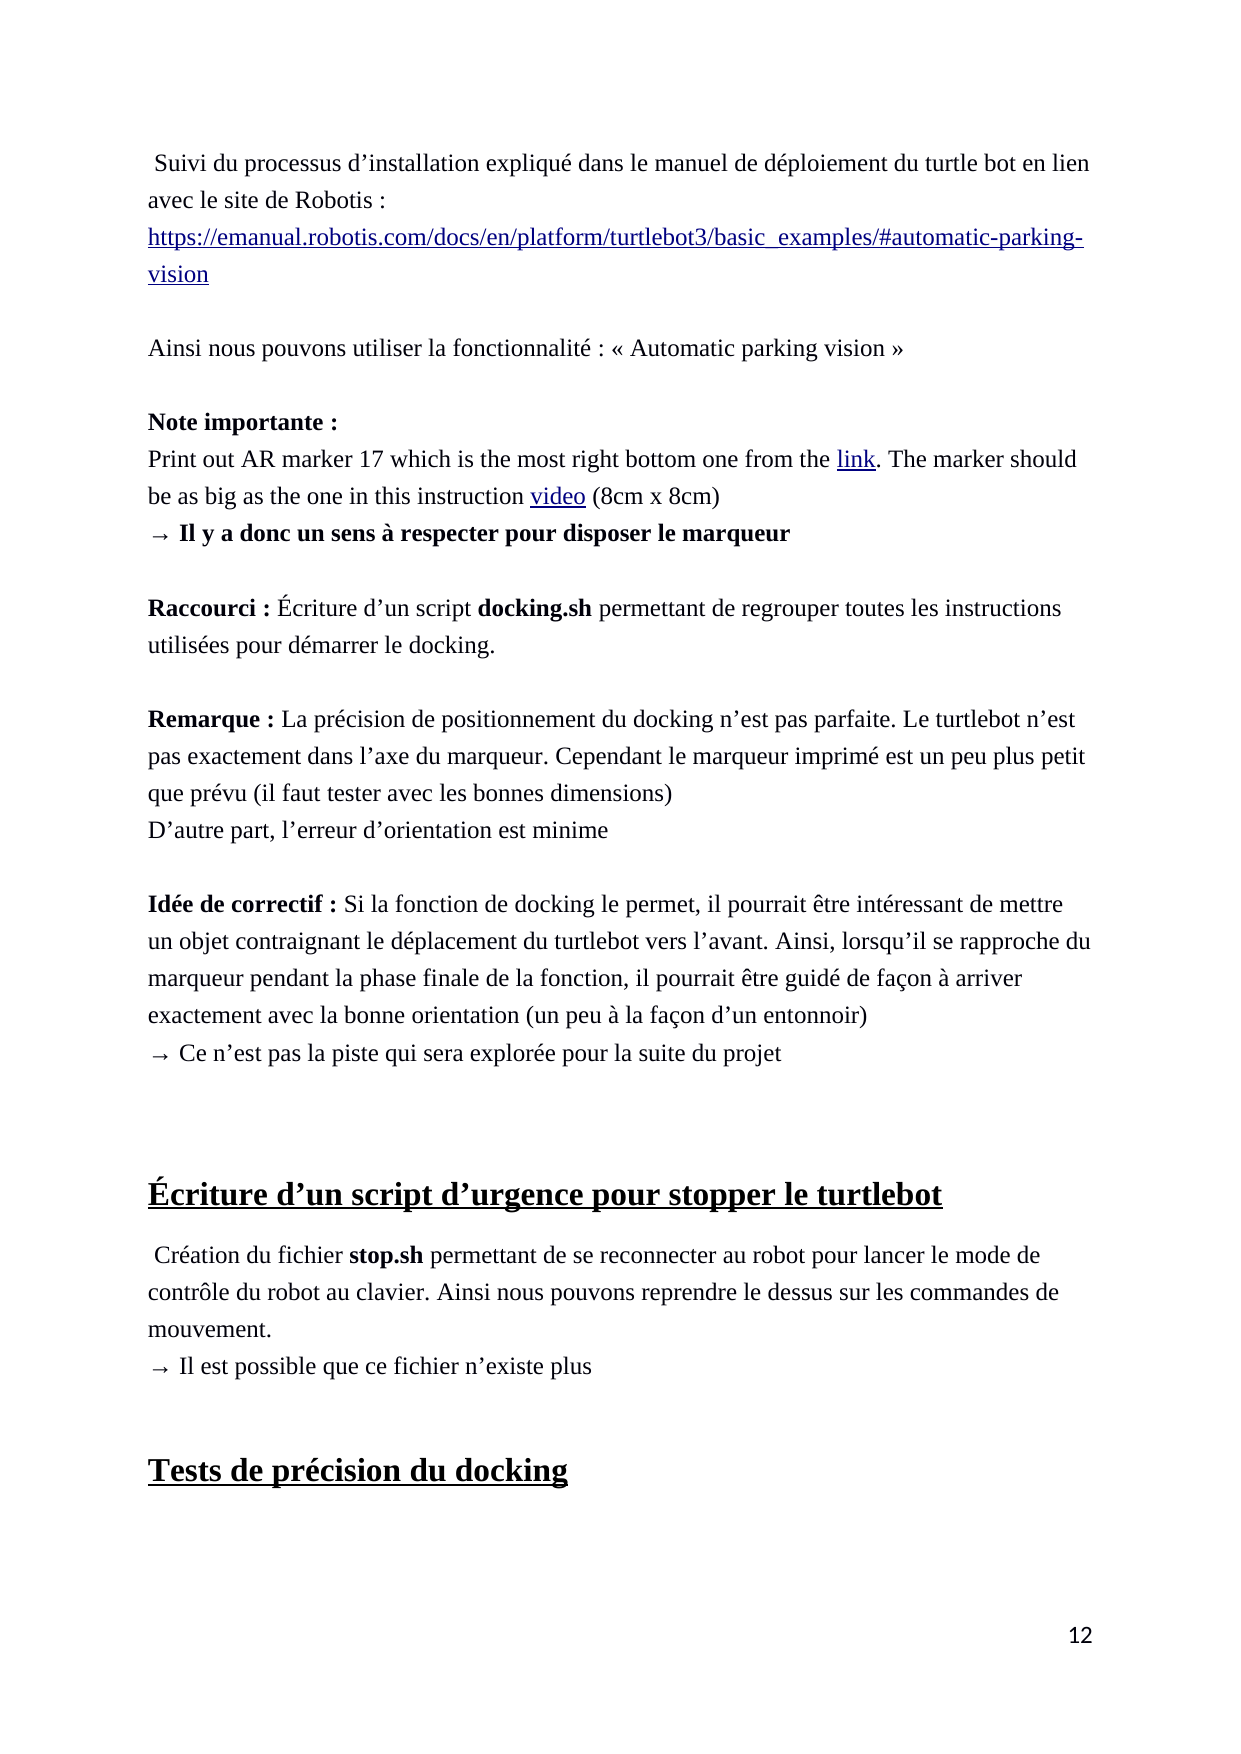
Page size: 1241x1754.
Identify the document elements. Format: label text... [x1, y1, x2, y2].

text Remarque : La précision de positionnement du docking n’est pas parfaite. Le turtlebot n’est pas exactement dans l’axe du marqueur. Cependant le marqueur imprimé est un peu plus petit que prévu (il faut tester avec les bonnes dimensions) [148, 704, 1092, 807]
text Note importante : [148, 407, 1092, 436]
text Ainsi nous pouvons utiliser la fonctionnalité : « Automatic parking vision » [148, 333, 1092, 362]
text Tests de précision du docking [148, 1450, 1092, 1489]
text Print out AR marker 17 which is the most right bottom one from the link. The marker should be as big as the one in this instruction video (8cm x 8cm) [148, 444, 1092, 510]
text Suivi du processus d’installation expliqué dans le manuel de déploiement du turtle bot en lien avec le site de Robotis : [148, 148, 1092, 213]
text → Il est possible que ce fichier n’existe plus [148, 1351, 1092, 1380]
text https://emanual.robotis.com/docs/en/platform/turtlebot3/basic_examples/#automatic-parking-vision [148, 222, 1092, 288]
text Écriture d’un script d’urgence pour stopper le turtlebot [148, 1174, 1092, 1212]
text → Il y a donc un sens à respecter pour disposer le marqueur [148, 518, 1092, 547]
text Idée de correctif : Si la fonction de docking le permet, il pourrait être intéressant de mettre un objet contraignant le déplacement du turtlebot vers l’avant. Ainsi, lorsqu’il se rapproche du marqueur pendant la phase finale de la fonction, il pourrait être guidé de façon à arriver exactement avec la bonne orientation (un peu à la façon d’un entonnoir) [148, 889, 1092, 1029]
text D’autre part, l’erreur d’orientation est minime [148, 815, 1092, 844]
text Raccourci : Écriture d’un script docking.sh permettant de regrouper toutes les instructions utilisées pour démarrer le docking. [148, 593, 1092, 658]
text → Ce n’est pas la piste qui sera explorée pour la suite du projet [148, 1038, 1092, 1066]
text Création du fichier stop.sh permettant de se reconnecter au robot pour lancer le mode de contrôle du robot au clavier. Ainsi nous pouvons reprendre le dessus sur les commandes de mouvement. [148, 1240, 1092, 1343]
